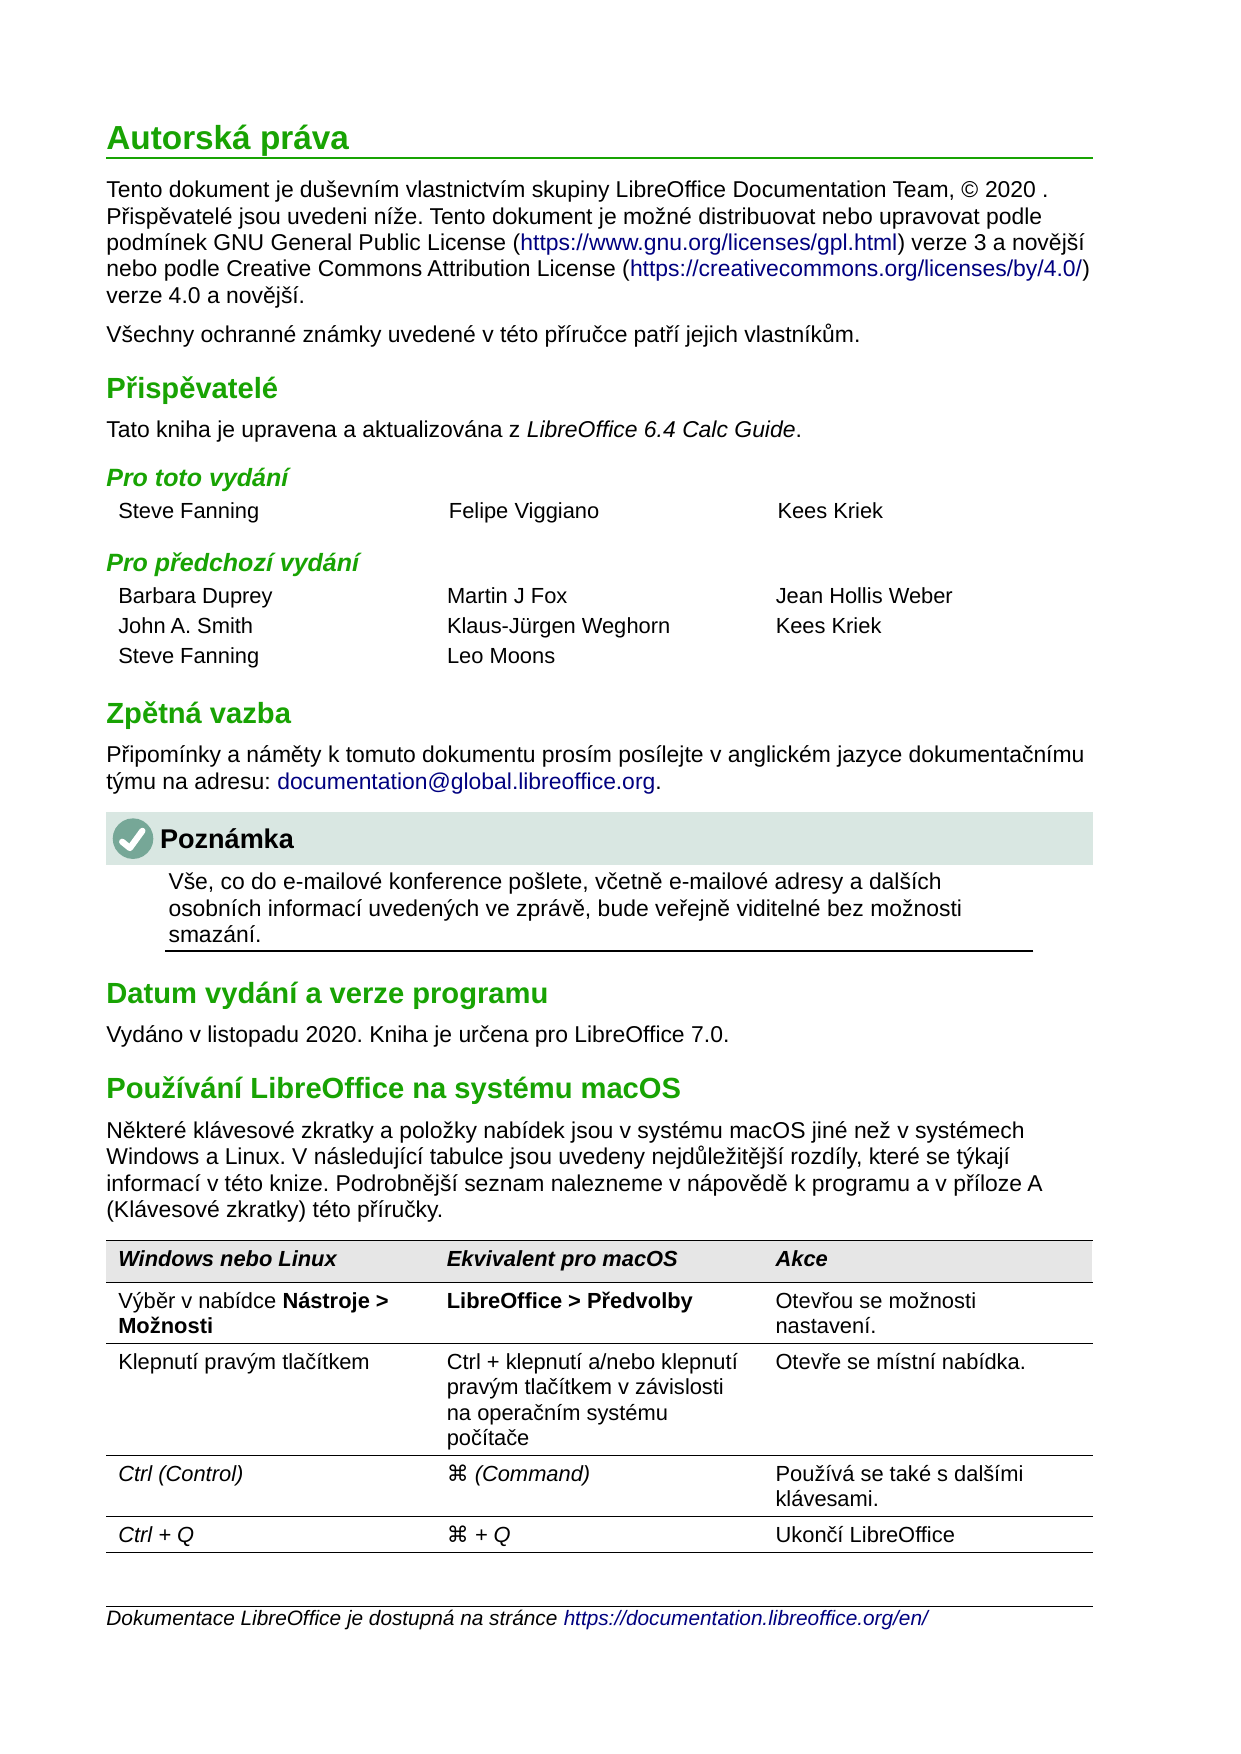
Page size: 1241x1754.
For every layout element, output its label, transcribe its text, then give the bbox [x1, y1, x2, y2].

table_cell Výběr v nabídce Nástroje > Možnosti [106, 1283, 435, 1343]
text Některé klávesové zkratky a položky nabídek jsou v systému macOS jiné než v systémech Windows a Linux. V následující tabulce jsou uvedeny nejdůležitější rozdíly, které se týkají informací v této knize. Podrobnější seznam nalezneme v nápovědě k programu a v příloze A (Klávesové zkratky) této příručky. [106, 1117, 1093, 1222]
text Tato kniha je upravena a aktualizována z LibreOffice 6.4 Calc Guide. [106, 416, 1093, 442]
table_cell Kees Kriek [764, 613, 1093, 643]
text Všechny ochranné známky uvedené v této příručce patří jejich vlastníkům. [106, 321, 1093, 347]
table_cell John A. Smith [106, 613, 435, 643]
table_cell Klepnutí pravým tlačítkem [106, 1344, 435, 1454]
table_cell Ctrl (Control) [106, 1456, 435, 1516]
table_cell Ctrl + Q [106, 1517, 435, 1552]
text Připomínky a náměty k tomuto dokumentu prosím posílejte v anglickém jazyce dokumentačnímu týmu na adresu: documentation@global.libreoffice.org. [106, 741, 1093, 794]
subtitle Přispěvatelé [106, 371, 1093, 404]
subtitle Pro toto vydání [106, 463, 1093, 492]
table_header Kees Kriek [766, 498, 1093, 527]
table_header Barbara Duprey [106, 583, 435, 613]
table_header Akce [764, 1241, 1092, 1282]
table_cell Ctrl + klepnutí a/nebo klepnutí pravým tlačítkem v závislosti na operačním systému počítače [435, 1344, 764, 1454]
subtitle Poznámka [106, 812, 1093, 865]
table_header Ekvivalent pro macOS [435, 1241, 764, 1282]
text Vše, co do e-mailové konference pošlete, včetně e-mailové adresy a dalších osobních informací uvedených ve zprávě, bude veřejně viditelné bez možnosti smazání. [165, 865, 1033, 950]
table_cell Klaus-Jürgen Weghorn [435, 613, 764, 643]
text Tento dokument je duševním vlastnictvím skupiny LibreOffice Documentation Team, © 2020 . Přispěvatelé jsou uvedeni níže. Tento dokument je možné distribuovat nebo upravovat podle podmínek GNU General Public License (https://www.gnu.org/licenses/gpl.html) verze 3 a novější nebo podle Creative Commons Attribution License (https://creativecommons.org/licenses/by/4.0/) verze 4.0 a novější. [106, 176, 1093, 308]
subtitle Pro předchozí vydání [106, 548, 1093, 577]
subtitle Datum vydání a verze programu [106, 976, 1093, 1010]
table_cell ⌘ (Command) [435, 1456, 764, 1516]
table_header Steve Fanning [106, 498, 437, 527]
table_header Martin J Fox [435, 583, 764, 613]
table_header Jean Hollis Weber [764, 583, 1093, 613]
text Vydáno v listopadu 2020. Kniha je určena pro LibreOffice 7.0. [106, 1021, 1093, 1048]
table_cell Otevře se místní nabídka. [764, 1344, 1092, 1454]
table_cell Leo Moons [435, 643, 764, 672]
table_cell Ukončí LibreOffice [764, 1517, 1092, 1552]
table_cell [764, 643, 1093, 672]
table_cell Steve Fanning [106, 643, 435, 672]
table_cell ⌘ + Q [435, 1517, 764, 1552]
subtitle Autorská práva [106, 118, 1093, 157]
subtitle Používání LibreOffice na systému macOS [106, 1071, 1093, 1105]
table_header Windows nebo Linux [106, 1241, 435, 1282]
table_cell Používá se také s dalšími klávesami. [764, 1456, 1092, 1516]
table_cell LibreOffice > Předvolby [435, 1283, 764, 1343]
table_cell Otevřou se možnosti nastavení. [764, 1283, 1092, 1343]
table_header Felipe Viggiano [437, 498, 766, 527]
subtitle Zpětná vazba [106, 696, 1093, 730]
